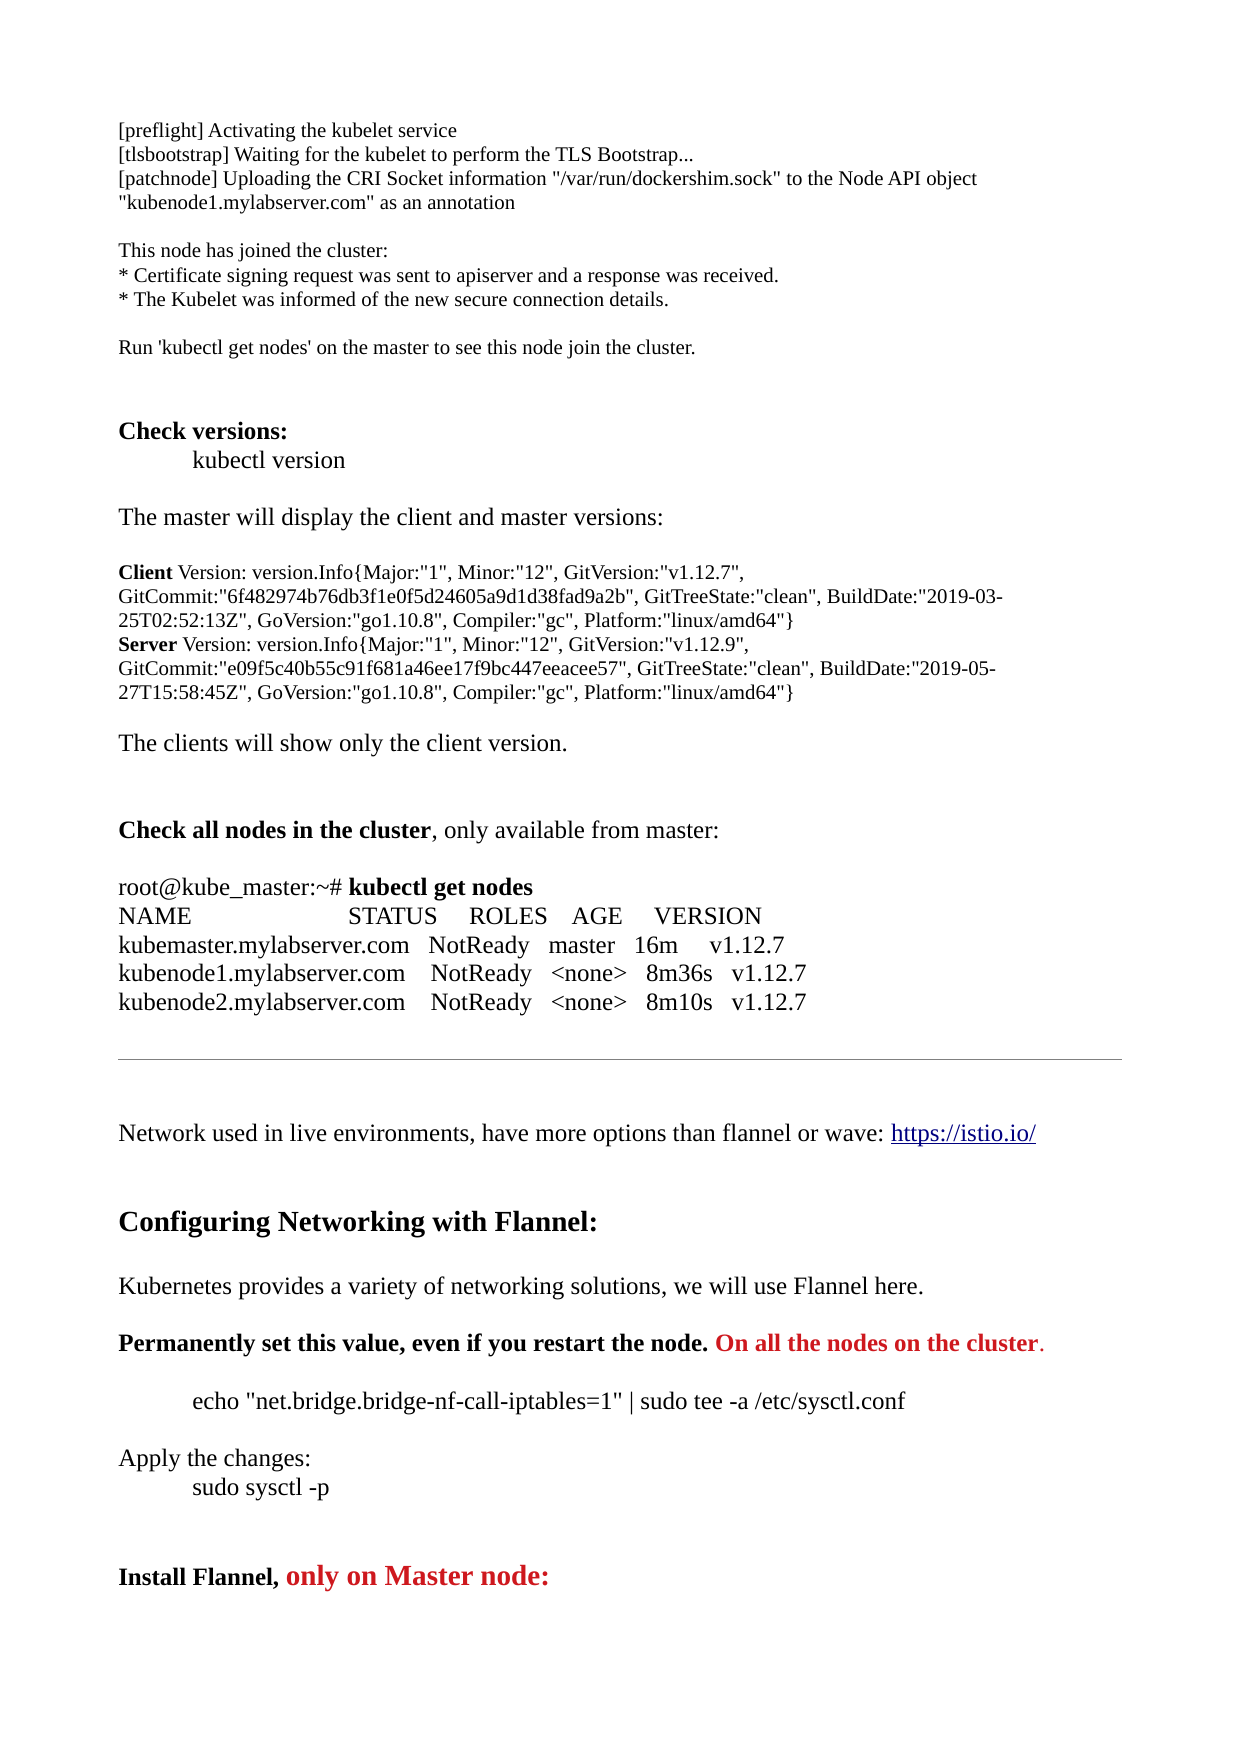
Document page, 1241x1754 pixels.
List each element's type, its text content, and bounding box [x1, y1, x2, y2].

text The clients will show only the client version. [118, 728, 1122, 757]
text Run 'kubectl get nodes' on the master to see this node join the cluster. [118, 335, 1122, 359]
text kubenode1.mylabserver.com NotReady <none> 8m36s v1.12.7 [118, 958, 1122, 987]
text Apply the changes: [118, 1443, 1122, 1472]
text root@kube_master:~# kubectl get nodes [118, 872, 1122, 901]
text * Certificate signing request was sent to apiserver and a response was received. [118, 262, 1122, 287]
text The master will display the client and master versions: [118, 502, 1122, 531]
text [tlsbootstrap] Waiting for the kubelet to perform the TLS Bootstrap... [118, 142, 1122, 166]
text [patchnode] Uploading the CRI Socket information "/var/run/dockershim.sock" to the Node API object "kubenode1.mylabserver.com" as an annotation [118, 166, 1122, 214]
text Network used in live environments, have more options than flannel or wave: https://istio.io/ [118, 1118, 1122, 1146]
text NAME STATUS ROLES AGE VERSION [118, 901, 1122, 930]
text Install Flannel, only on Master node: [118, 1558, 1122, 1592]
text sudo sysctl -p [118, 1472, 1122, 1501]
text Permanently set this value, even if you restart the node. On all the nodes on the cluster. [118, 1328, 1122, 1357]
text Configuring Networking with Flannel: [118, 1204, 1122, 1237]
text This node has joined the cluster: [118, 238, 1122, 262]
text kubenode2.mylabserver.com NotReady <none> 8m10s v1.12.7 [118, 987, 1122, 1016]
text kubemaster.mylabserver.com NotReady master 16m v1.12.7 [118, 930, 1122, 958]
text echo "net.bridge.bridge-nf-call-iptables=1" | sudo tee -a /etc/sysctl.conf [118, 1386, 1122, 1415]
text Client Version: version.Info{Major:"1", Minor:"12", GitVersion:"v1.12.7", GitCommit:"6f482974b76db3f1e0f5d24605a9d1d38fad9a2b", GitTreeState:"clean", BuildDate:"2019-03-25T02:52:13Z", GoVersion:"go1.10.8", Compiler:"gc", Platform:"linux/amd64"} [118, 560, 1122, 632]
text Server Version: version.Info{Major:"1", Minor:"12", GitVersion:"v1.12.9", GitCommit:"e09f5c40b55c91f681a46ee17f9bc447eeacee57", GitTreeState:"clean", BuildDate:"2019-05-27T15:58:45Z", GoVersion:"go1.10.8", Compiler:"gc", Platform:"linux/amd64"} [118, 632, 1122, 704]
text [preflight] Activating the kubelet service [118, 118, 1122, 142]
text Check all nodes in the cluster, only available from master: [118, 815, 1122, 843]
text Check versions: [118, 416, 1122, 445]
text kubectl version [118, 445, 1122, 474]
text Kubernetes provides a variety of networking solutions, we will use Flannel here. [118, 1271, 1122, 1300]
text * The Kubelet was informed of the new secure connection details. [118, 287, 1122, 311]
